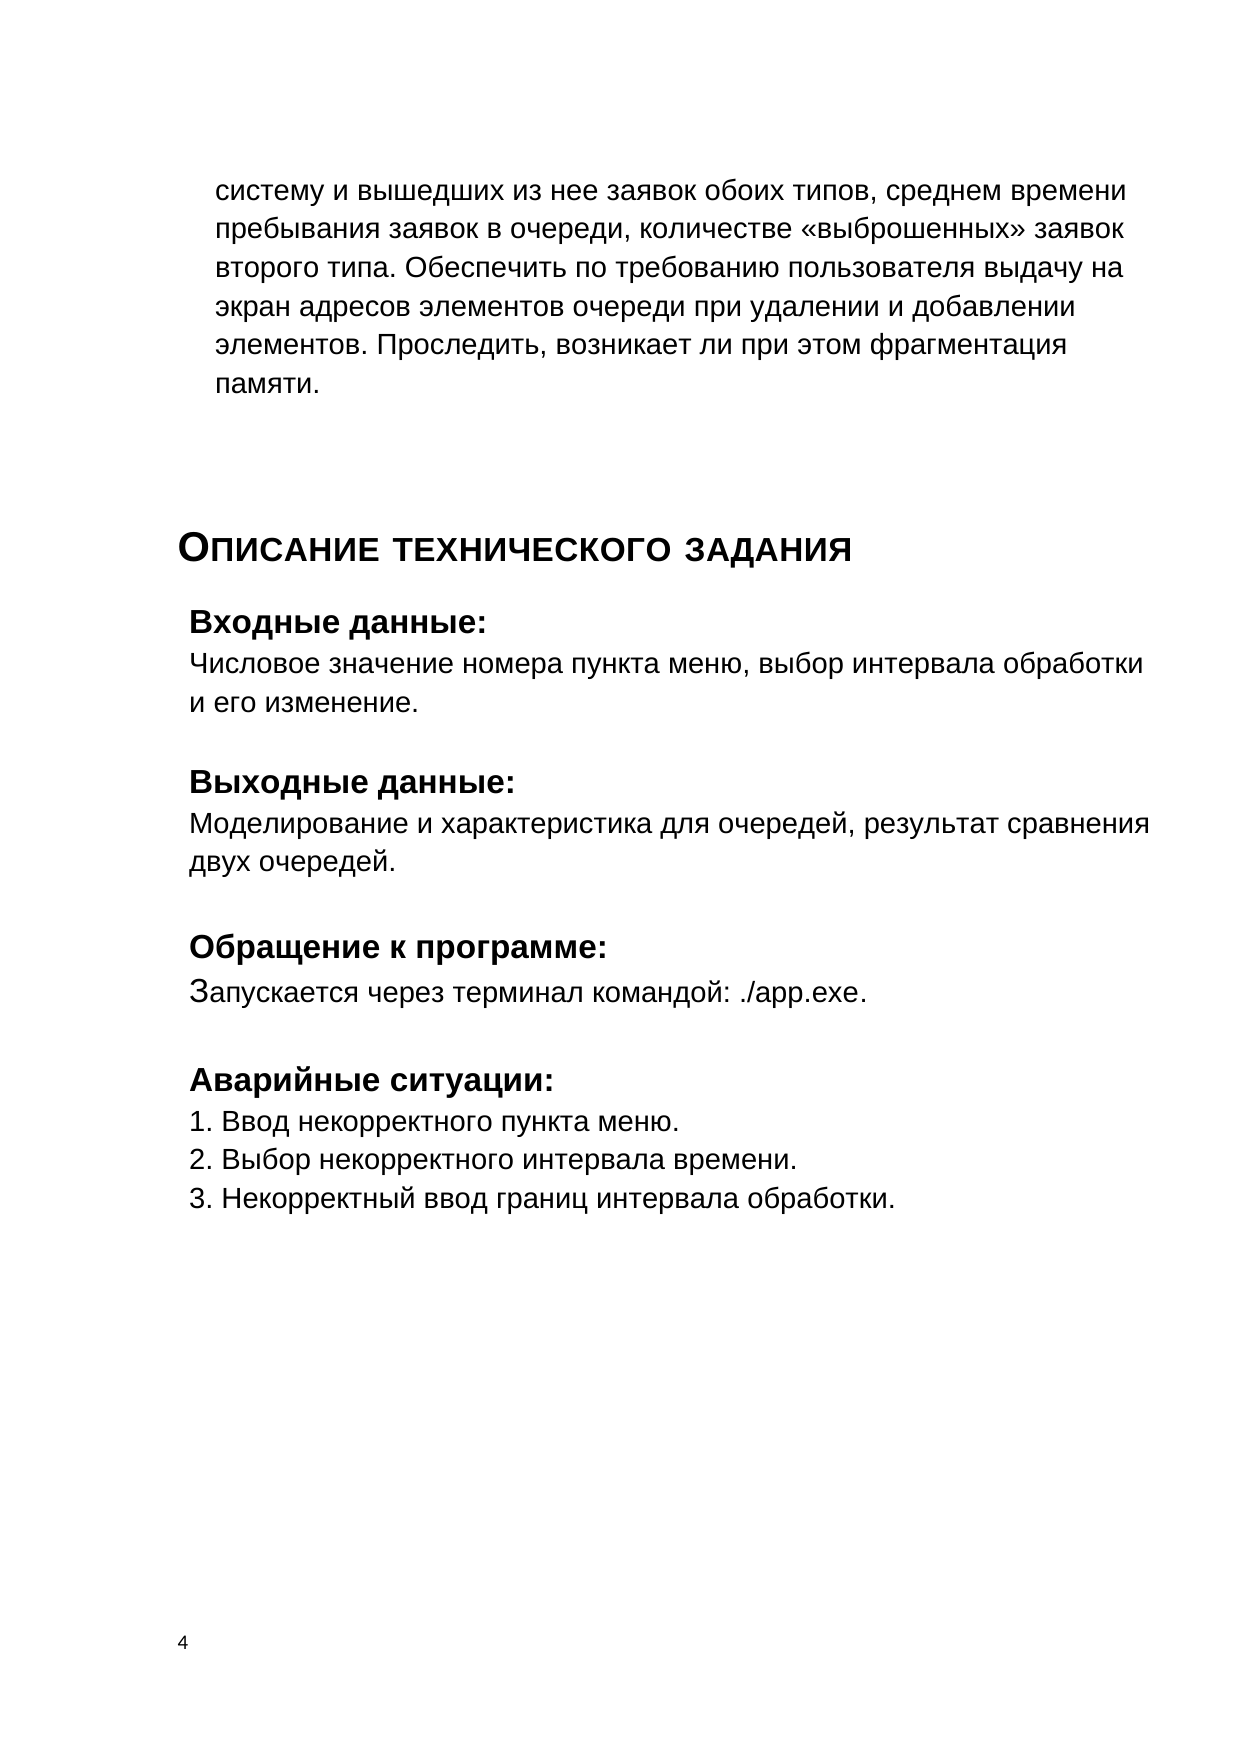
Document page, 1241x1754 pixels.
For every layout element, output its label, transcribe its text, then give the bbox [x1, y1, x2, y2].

list Запускается через терминал командой: ./app.exe. [189, 971, 1152, 1054]
list Моделирование и характеристика для очередей, результат сравнения двух очередей. [189, 806, 1152, 878]
list Числовое значение номера пункта меню, выбор интервала обработки и его изменение. [189, 646, 1152, 718]
list 1. Ввод некорректного пункта меню. 2. Выбор некорректного интервала времени. 3. Некорректный ввод границ интервала обработки. [189, 1104, 1152, 1214]
list Обращение к программе: [189, 883, 1152, 966]
subtitle Описание технического задания [177, 522, 1152, 570]
list Входные данные: [189, 602, 1152, 640]
text систему и вышедших из нее заявок обоих типов, среднем времени пребывания заявок в очереди, количестве «выброшенных» заявок второго типа. Обеспечить по требованию пользователя выдачу на экран адресов элементов очереди при удалении и добавлении элементов. Проследить, возникает ли при этом фрагментация памяти. [215, 173, 1152, 399]
list Аварийные ситуации: [189, 1060, 1152, 1098]
list Выходные данные: [189, 762, 1152, 800]
